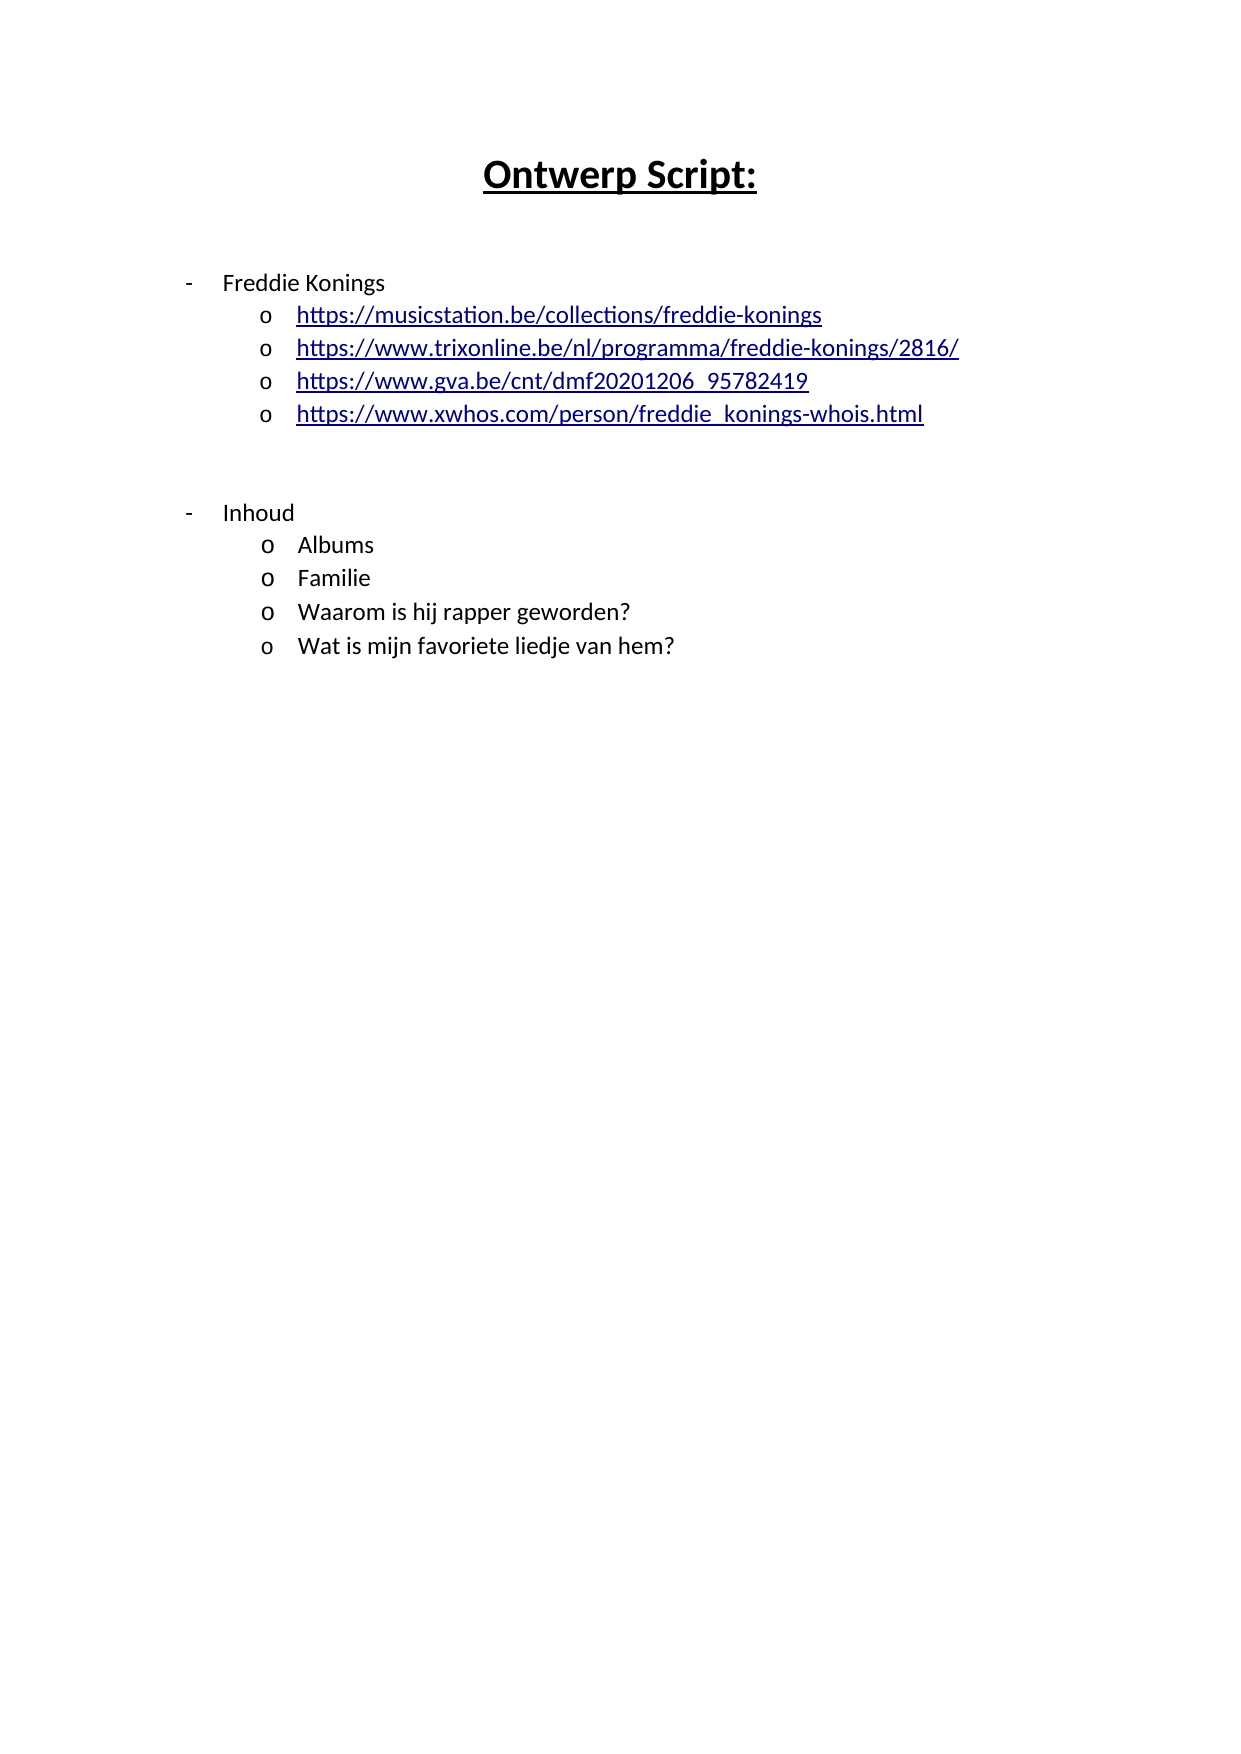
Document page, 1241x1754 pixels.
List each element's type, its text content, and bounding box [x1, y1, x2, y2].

list Inhoud [185, 497, 1093, 527]
list Waarom is hij rapper geworden? [260, 596, 1093, 628]
list Familie [260, 563, 1093, 594]
list https://www.xwhos.com/person/freddie_konings-whois.html [259, 398, 1093, 429]
list Wat is mijn favoriete liedje van hem? [260, 630, 1093, 661]
list https://musicstation.be/collections/freddie-konings [259, 299, 1093, 331]
text Ontwerp Script: [148, 148, 1093, 198]
list Freddie Konings [185, 267, 1093, 298]
list https://www.trixonline.be/nl/programma/freddie-konings/2816/ [259, 332, 1093, 363]
list https://www.gva.be/cnt/dmf20201206_95782419 [259, 365, 1093, 396]
list Albums [260, 529, 1093, 561]
